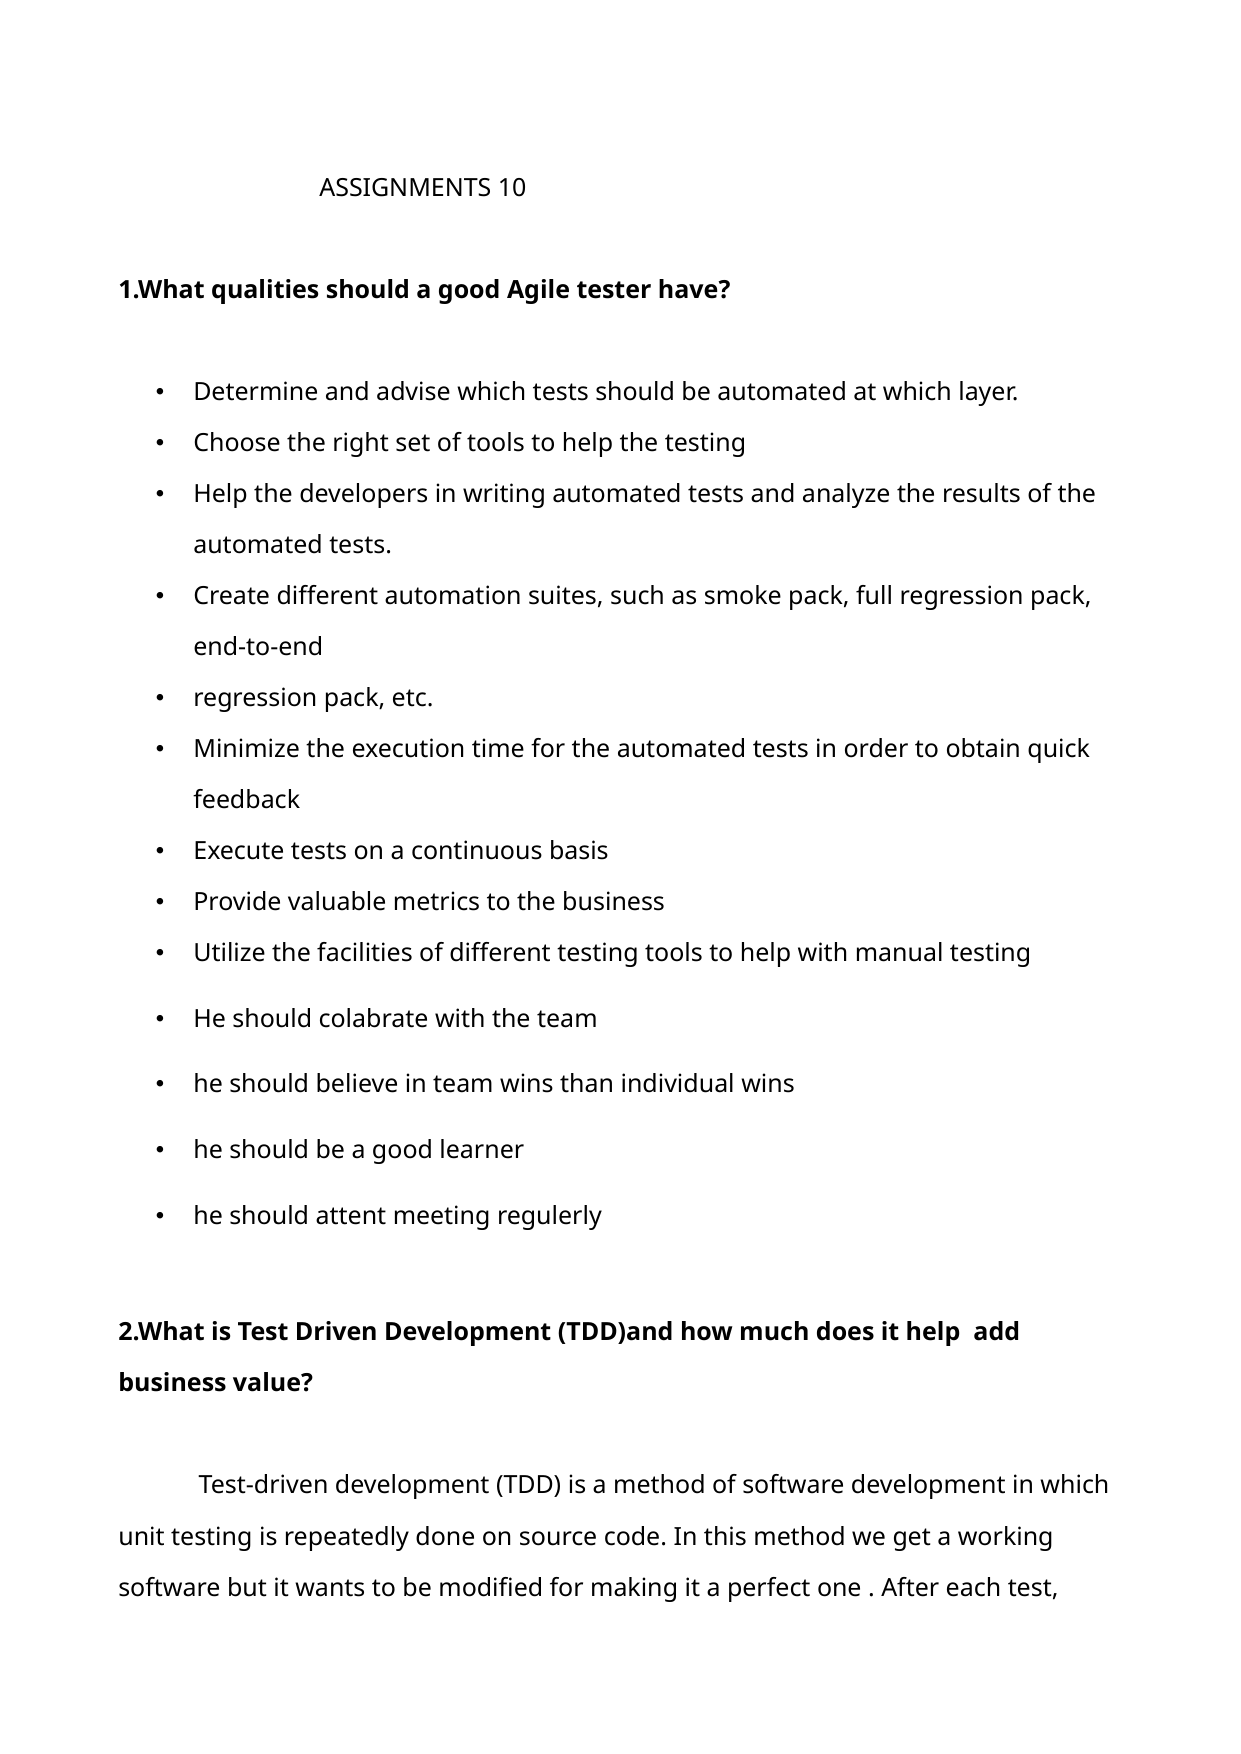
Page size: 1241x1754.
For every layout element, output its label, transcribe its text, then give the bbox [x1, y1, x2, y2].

list Execute tests on a continuous basis [156, 833, 1122, 867]
text 2.What is Test Driven Development (TDD)and how much does it help add business value? [118, 1314, 1122, 1399]
list he should be a good learner [156, 1132, 1122, 1166]
list He should colabrate with the team [156, 1000, 1122, 1034]
list he should attent meeting regulerly [156, 1197, 1122, 1231]
list Help the developers in writing automated tests and analyze the results of the automated tests. [156, 475, 1122, 561]
list Determine and advise which tests should be automated at which layer. [156, 373, 1122, 407]
text ASSIGNMENTS 10 [118, 169, 1122, 203]
text Test-driven development (TDD) is a method of software development in which unit testing is repeatedly done on source code. In this method we get a working software but it wants to be modified for making it a perfect one . After each test, [118, 1467, 1122, 1603]
list Create different automation suites, such as smoke pack, full regression pack, end-to-end [156, 577, 1122, 663]
text 1.What qualities should a good Agile tester have? [118, 271, 1122, 305]
list Utilize the facilities of different testing tools to help with manual testing [156, 935, 1122, 969]
list regression pack, etc. [156, 679, 1122, 714]
list Choose the right set of tools to help the testing [156, 424, 1122, 458]
list Provide valuable metrics to the business [156, 884, 1122, 918]
list Minimize the execution time for the automated tests in order to obtain quick feedback [156, 731, 1122, 816]
list he should believe in team wins than individual wins [156, 1066, 1122, 1100]
